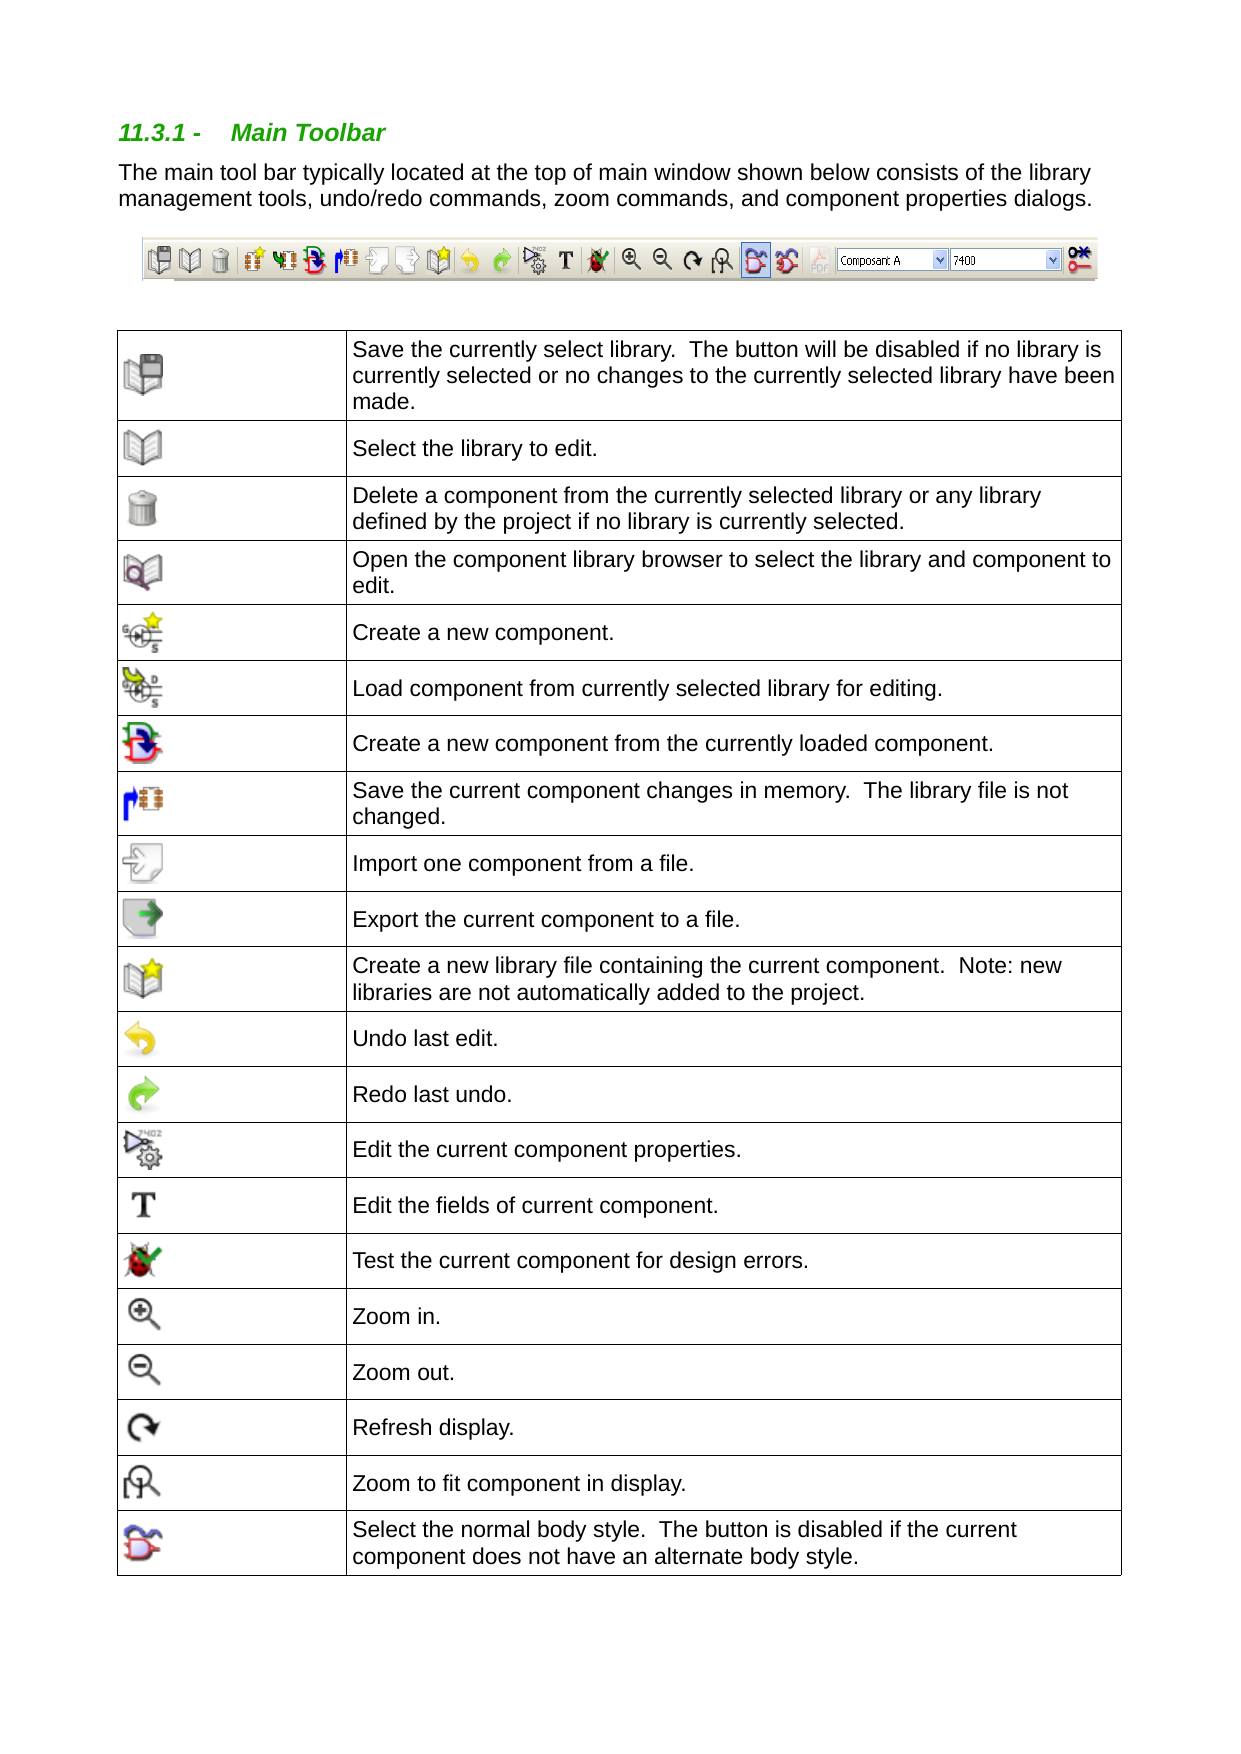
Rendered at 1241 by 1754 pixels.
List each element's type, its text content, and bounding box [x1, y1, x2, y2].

table_cell [118, 1012, 346, 1066]
picture [142, 237, 1098, 281]
picture [122, 611, 163, 653]
text The main tool bar typically located at the top of main window shown below consists of the library management tools, undo/redo commands, zoom commands, and component properties dialogs. [118, 159, 1122, 212]
picture [122, 487, 163, 529]
picture [122, 782, 163, 824]
picture [122, 1240, 163, 1281]
picture [122, 1522, 163, 1563]
table_cell [118, 947, 346, 1011]
table_cell Select the normal body style. The button is disabled if the current component does not have an alternate body style. [347, 1511, 1121, 1575]
table_cell [118, 1345, 346, 1399]
table_cell [118, 716, 346, 771]
table_cell Create a new component from the currently loaded component. [347, 716, 1121, 771]
table_cell Edit the fields of current component. [347, 1178, 1121, 1233]
picture [122, 1018, 163, 1059]
table_cell Undo last edit. [347, 1012, 1121, 1066]
picture [122, 898, 163, 939]
table_cell [118, 1123, 346, 1177]
table_header [118, 331, 346, 420]
picture [122, 958, 163, 999]
table_cell Export the current component to a file. [347, 892, 1121, 946]
table_cell [118, 1511, 346, 1575]
table_cell Open the component library browser to select the library and component to edit. [347, 541, 1121, 604]
picture [122, 1406, 163, 1448]
picture [122, 354, 163, 396]
table_cell Load component from currently selected library for editing. [347, 661, 1121, 715]
picture [122, 427, 163, 469]
picture [122, 1184, 163, 1226]
table_cell Test the current component for design errors. [347, 1234, 1121, 1288]
table_cell Zoom out. [347, 1345, 1121, 1399]
table_cell [118, 1178, 346, 1233]
table_cell Edit the current component properties. [347, 1123, 1121, 1177]
picture [122, 667, 163, 708]
table_cell Import one component from a file. [347, 836, 1121, 891]
table_cell Create a new library file containing the current component. Note: new libraries are not automatically added to the project. [347, 947, 1121, 1011]
table_cell Refresh display. [347, 1400, 1121, 1455]
picture [122, 722, 163, 764]
table_cell [118, 772, 346, 835]
table_cell [118, 836, 346, 891]
picture [122, 552, 163, 593]
table_cell [118, 1067, 346, 1122]
table_cell Zoom in. [347, 1289, 1121, 1344]
table_cell [118, 421, 346, 476]
table_cell Zoom to fit component in display. [347, 1456, 1121, 1510]
table_header Save the currently select library. The button will be disabled if no library is currently selected or no changes to the currently selected library have been made. [347, 331, 1121, 420]
picture [122, 1351, 163, 1392]
picture [122, 1295, 163, 1337]
table_cell Delete a component from the currently selected library or any library defined by the project if no library is currently selected. [347, 477, 1121, 540]
table_cell Redo last undo. [347, 1067, 1121, 1122]
table_cell [118, 1456, 346, 1510]
table_cell [118, 1289, 346, 1344]
table_cell [118, 1234, 346, 1288]
table_cell [118, 1400, 346, 1455]
subtitle Main Toolbar [118, 118, 1122, 147]
table_cell Select the library to edit. [347, 421, 1121, 476]
picture [122, 842, 163, 884]
table_cell [118, 477, 346, 540]
picture [122, 1129, 163, 1170]
table_cell [118, 605, 346, 660]
table_cell [118, 661, 346, 715]
table_cell Create a new component. [347, 605, 1121, 660]
table_cell Save the current component changes in memory. The library file is not changed. [347, 772, 1121, 835]
picture [122, 1462, 163, 1503]
table_cell [118, 892, 346, 946]
table_cell [118, 541, 346, 604]
picture [122, 1073, 163, 1115]
